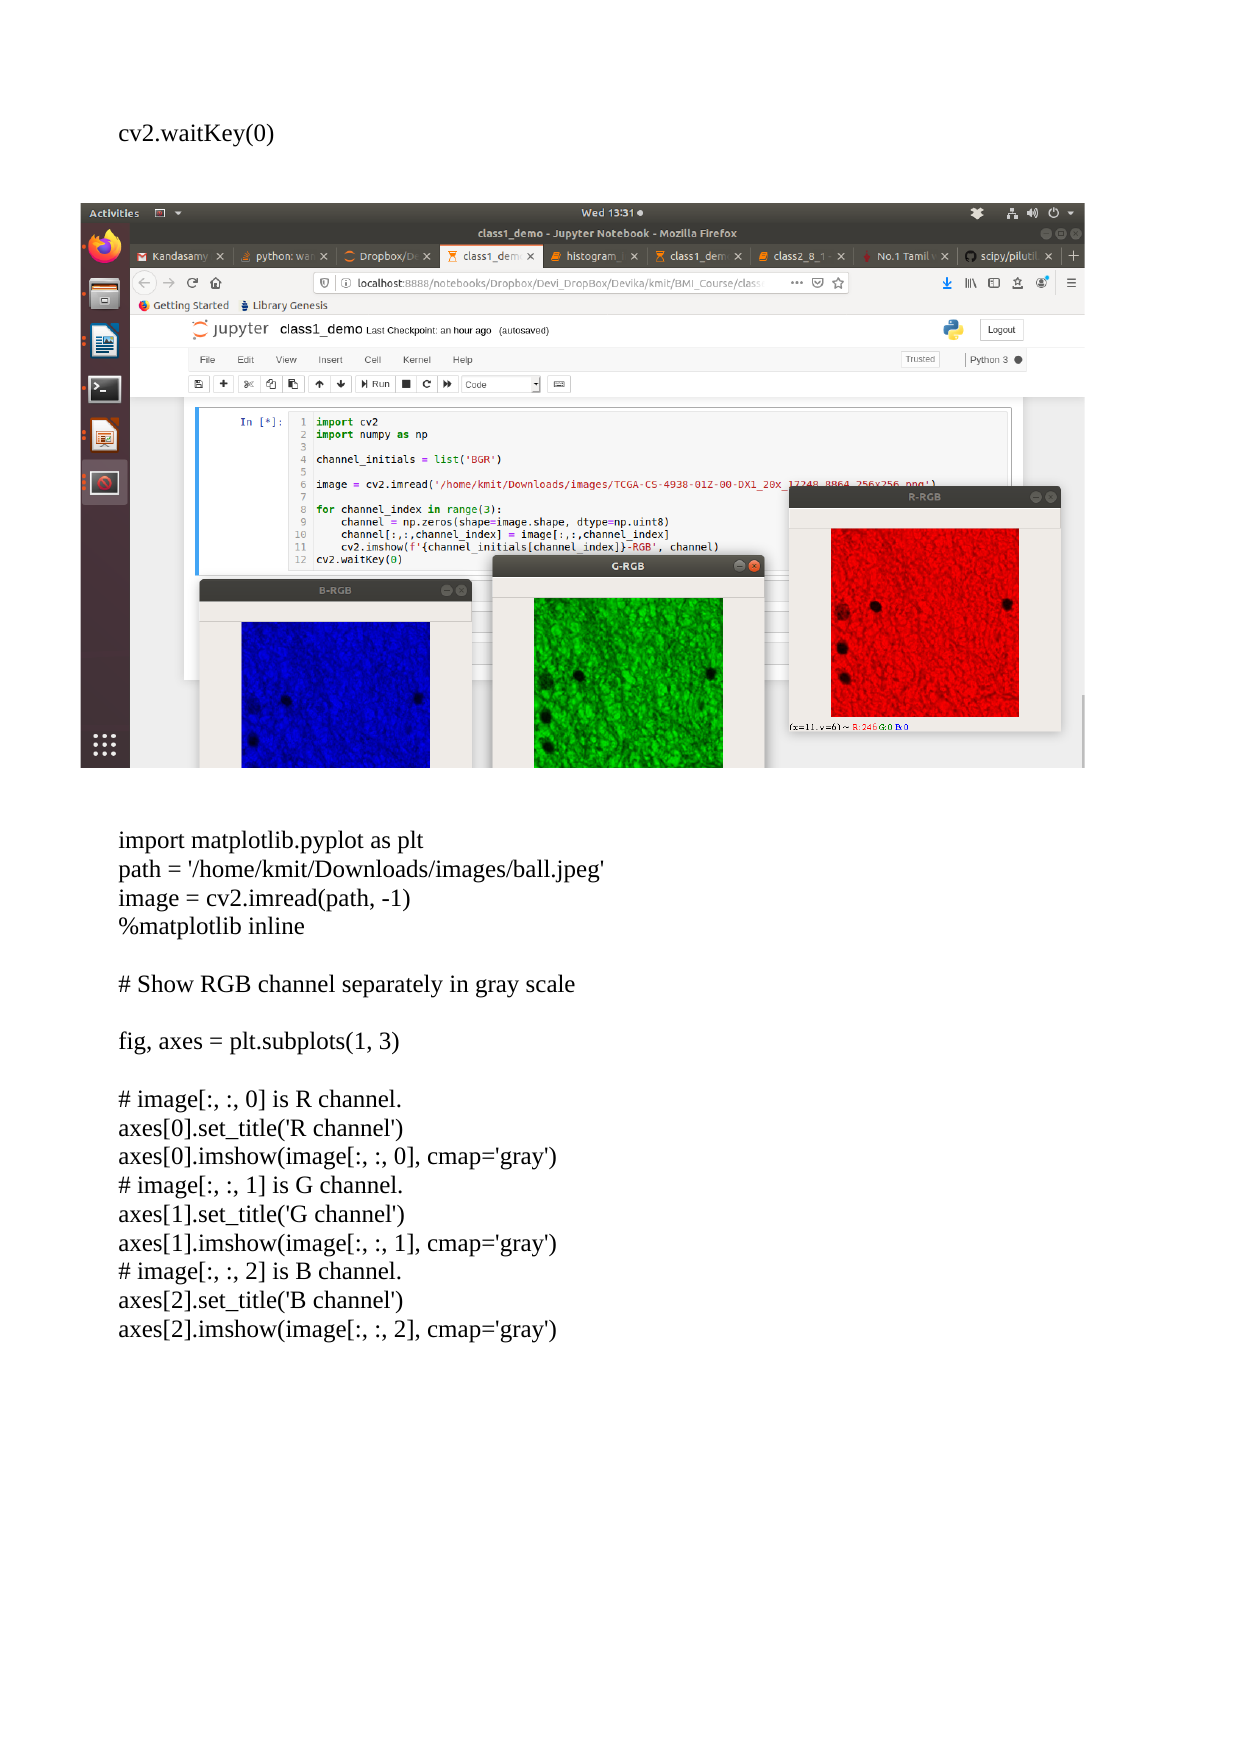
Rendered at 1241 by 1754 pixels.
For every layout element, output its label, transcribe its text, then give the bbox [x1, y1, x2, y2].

text axes[2].imshow(image[:, :, 2], cmap='gray') [118, 1314, 1122, 1343]
picture [80, 203, 1085, 768]
text import matplotlib.pyplot as plt [118, 825, 1122, 854]
text # image[:, :, 0] is R channel. [118, 1084, 1122, 1113]
text axes[0].set_title('R channel') [118, 1113, 1122, 1141]
text path = '/home/kmit/Downloads/images/ball.jpeg' [118, 854, 1122, 883]
text fig, axes = plt.subplots(1, 3) [118, 1026, 1122, 1055]
text # image[:, :, 2] is B channel. [118, 1256, 1122, 1285]
text axes[2].set_title('B channel') [118, 1285, 1122, 1314]
text axes[1].set_title('G channel') [118, 1199, 1122, 1228]
text axes[1].imshow(image[:, :, 1], cmap='gray') [118, 1228, 1122, 1256]
text cv2.waitKey(0) [118, 118, 1122, 147]
text # Show RGB channel separately in gray scale [118, 969, 1122, 998]
text # image[:, :, 1] is G channel. [118, 1170, 1122, 1199]
text image = cv2.imread(path, -1) [118, 883, 1122, 911]
text axes[0].imshow(image[:, :, 0], cmap='gray') [118, 1141, 1122, 1170]
text %matplotlib inline [118, 911, 1122, 940]
